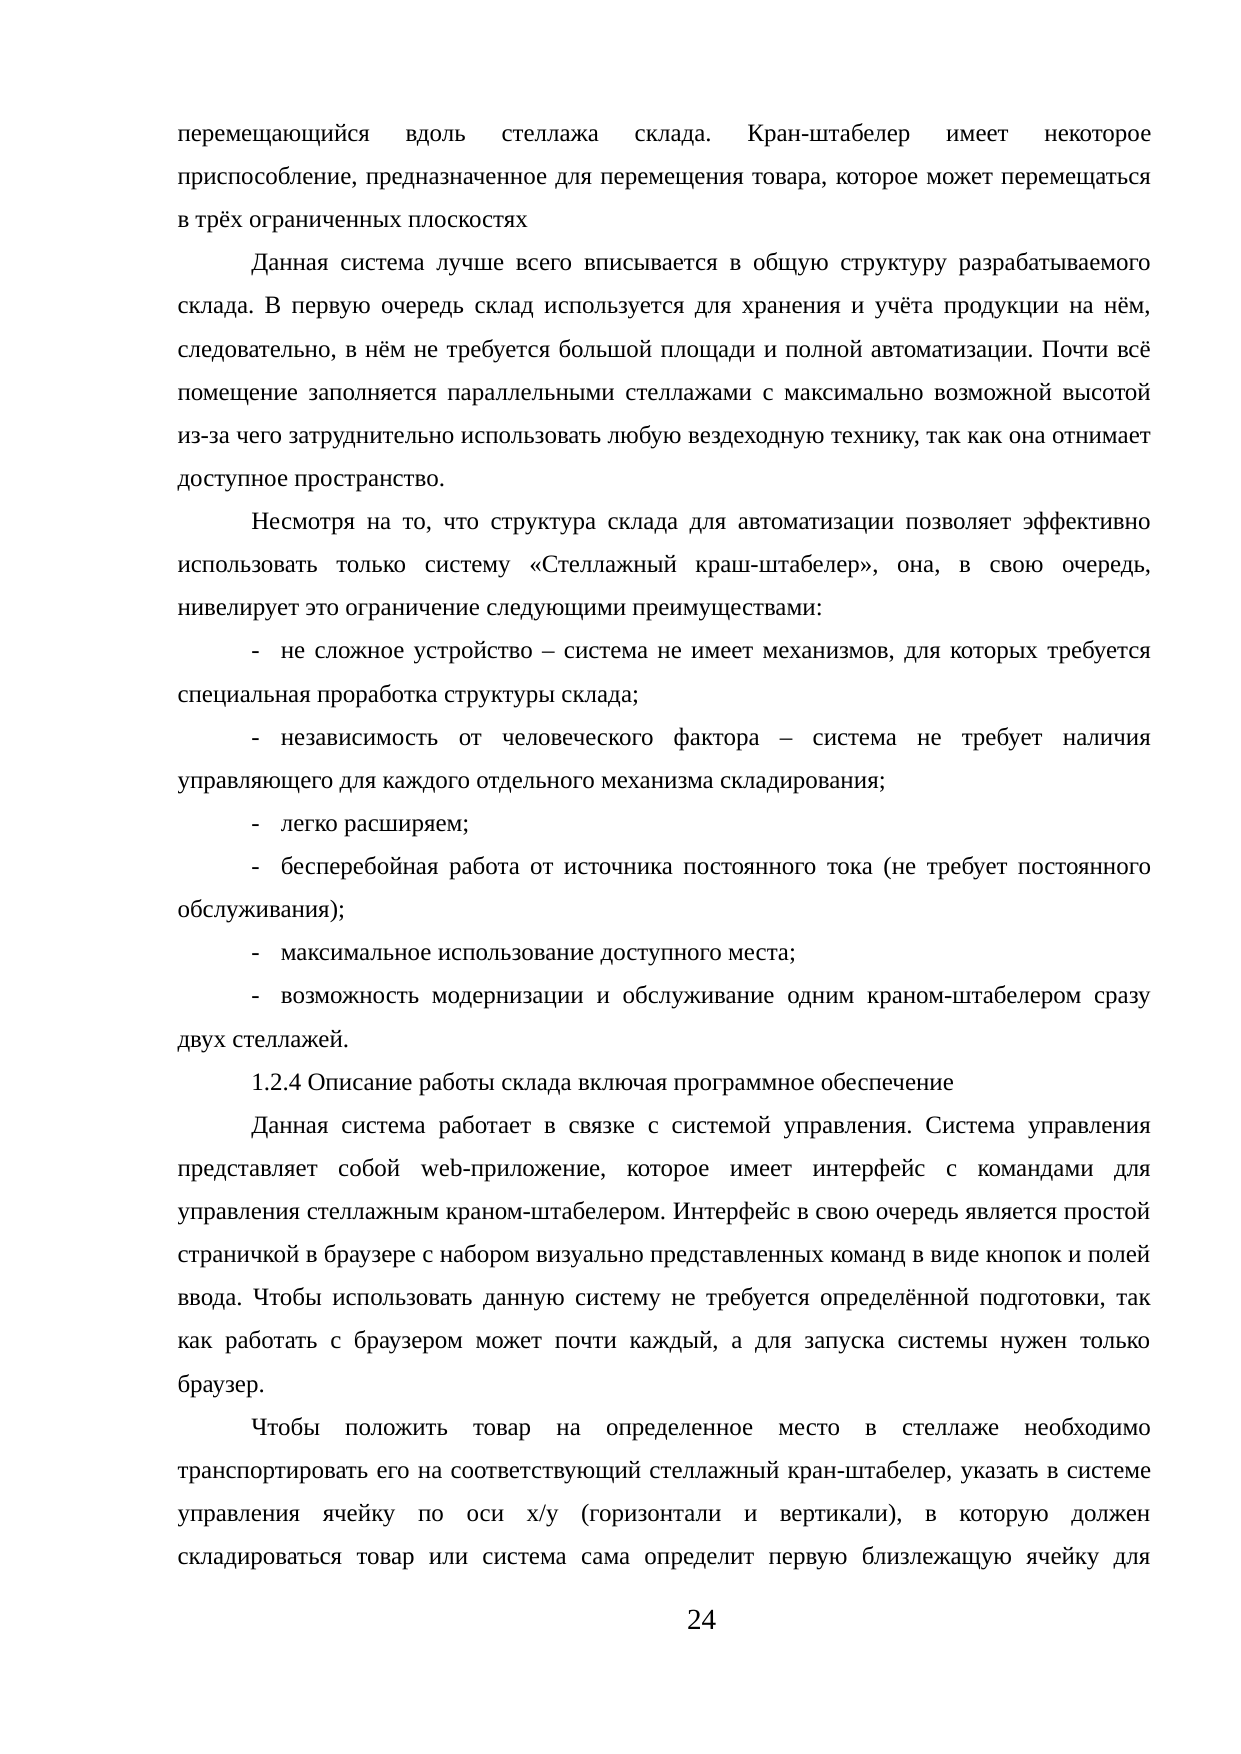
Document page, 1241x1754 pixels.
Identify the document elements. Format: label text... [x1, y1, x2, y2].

text Несмотря на то, что структура склада для автоматизации позволяет эффективно использовать только систему «Стеллажный краш-штабелер», она, в свою очередь, нивелирует это ограничение следующими преимуществами: [177, 506, 1152, 621]
text перемещающийся вдоль стеллажа склада. Кран-штабелер имеет некоторое приспособление, предназначенное для перемещения товара, которое может перемещаться в трёх ограниченных плоскостях [177, 118, 1152, 233]
list независимость от человеческого фактора – система не требует наличия управляющего для каждого отдельного механизма складирования; [177, 722, 1152, 794]
text Чтобы положить товар на определенное место в стеллаже необходимо транспортировать его на соответствующий стеллажный кран-штабелер, указать в системе управления ячейку по оси x/y (горизонтали и вертикали), в которую должен складироваться товар или система сама определит первую близлежащую ячейку для [177, 1412, 1152, 1570]
list максимальное использование доступного места; [177, 937, 1152, 966]
text Данная система работает в связке с системой управления. Система управления представляет собой web-приложение, которое имеет интерфейс с командами для управления стеллажным краном-штабелером. Интерфейс в свою очередь является простой страничкой в браузере с набором визуально представленных команд в виде кнопок и полей ввода. Чтобы использовать данную систему не требуется определённой подготовки, так как работать с браузером может почти каждый, а для запуска системы нужен только браузер. [177, 1110, 1152, 1397]
text Данная система лучше всего вписывается в общую структуру разрабатываемого склада. В первую очередь склад используется для хранения и учёта продукции на нём, следовательно, в нём не требуется большой площади и полной автоматизации. Почти всё помещение заполняется параллельными стеллажами с максимально возможной высотой из-за чего затруднительно использовать любую вездеходную технику, так как она отнимает доступное пространство. [177, 247, 1152, 492]
list бесперебойная работа от источника постоянного тока (не требует постоянного обслуживания); [177, 851, 1152, 923]
list не сложное устройство – система не имеет механизмов, для которых требуется специальная проработка структуры склада; [177, 636, 1152, 707]
list легко расширяем; [177, 808, 1152, 837]
list возможность модернизации и обслуживание одним краном-штабелером сразу двух стеллажей. [177, 981, 1152, 1052]
subtitle 1.2.4 Описание работы склада включая программное обеспечение [177, 1067, 1152, 1096]
